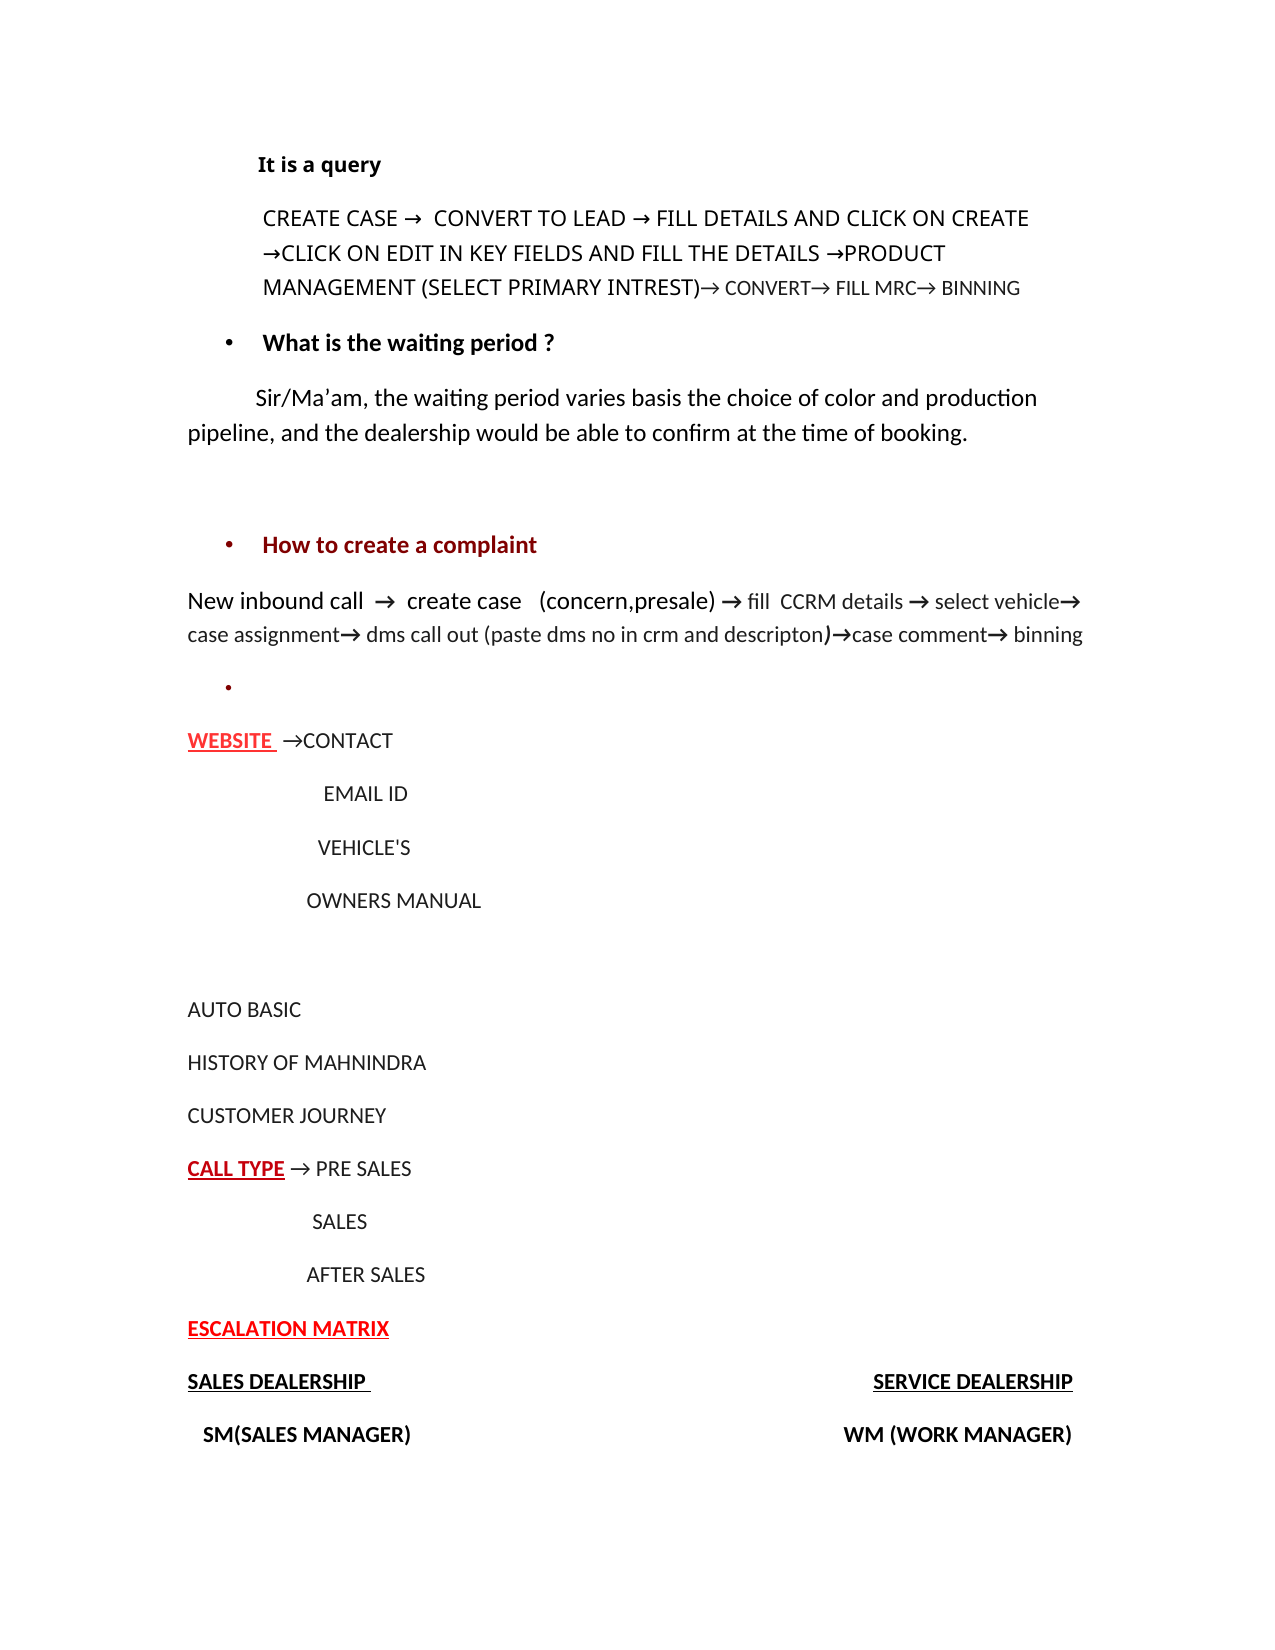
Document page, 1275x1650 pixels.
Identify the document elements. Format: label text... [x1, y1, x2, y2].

text New inbound call → create case (concern,presale) → fill CCRM details → select vehicle→ case assignment→ dms call out (paste dms no in crm and descripton)→case comment→ binning [187, 585, 1087, 648]
text OWNERS MANUAL [187, 886, 1087, 914]
list What is the waiting period ? [225, 327, 1087, 357]
list CREATE CASE → CONVERT TO LEAD → FILL DETAILS AND CLICK ON CREATE →CLICK ON EDIT IN KEY FIELDS AND FILL THE DETAILS →PRODUCT MANAGEMENT (SELECT PRIMARY INTREST)→ CONVERT→ FILL MRC→ BINNING [225, 203, 1087, 302]
text WEBSITE →CONTACT [187, 726, 1087, 754]
text CALL TYPE → PRE SALES [187, 1154, 1087, 1182]
text ESCALATION MATRIX [187, 1314, 1087, 1342]
text SALES DEALERSHIP SERVICE DEALERSHIP [187, 1367, 1087, 1395]
text It is a query [187, 150, 1087, 178]
text SM(SALES MANAGER) WM (WORK MANAGER) [187, 1420, 1087, 1448]
text AFTER SALES [187, 1261, 1087, 1288]
text CUSTOMER JOURNEY [187, 1101, 1087, 1129]
text Sir/Ma’am, the waiting period varies basis the choice of color and production pipeline, and the dealership would be able to confirm at the time of booking. [187, 383, 1087, 448]
list How to create a complaint [225, 529, 1087, 560]
text HISTORY OF MAHNINDRA [187, 1048, 1087, 1076]
text VEHICLE'S [187, 833, 1087, 861]
text SALES [187, 1207, 1087, 1235]
text EMAIL ID [187, 779, 1087, 807]
text AUTO BASIC [187, 995, 1087, 1023]
